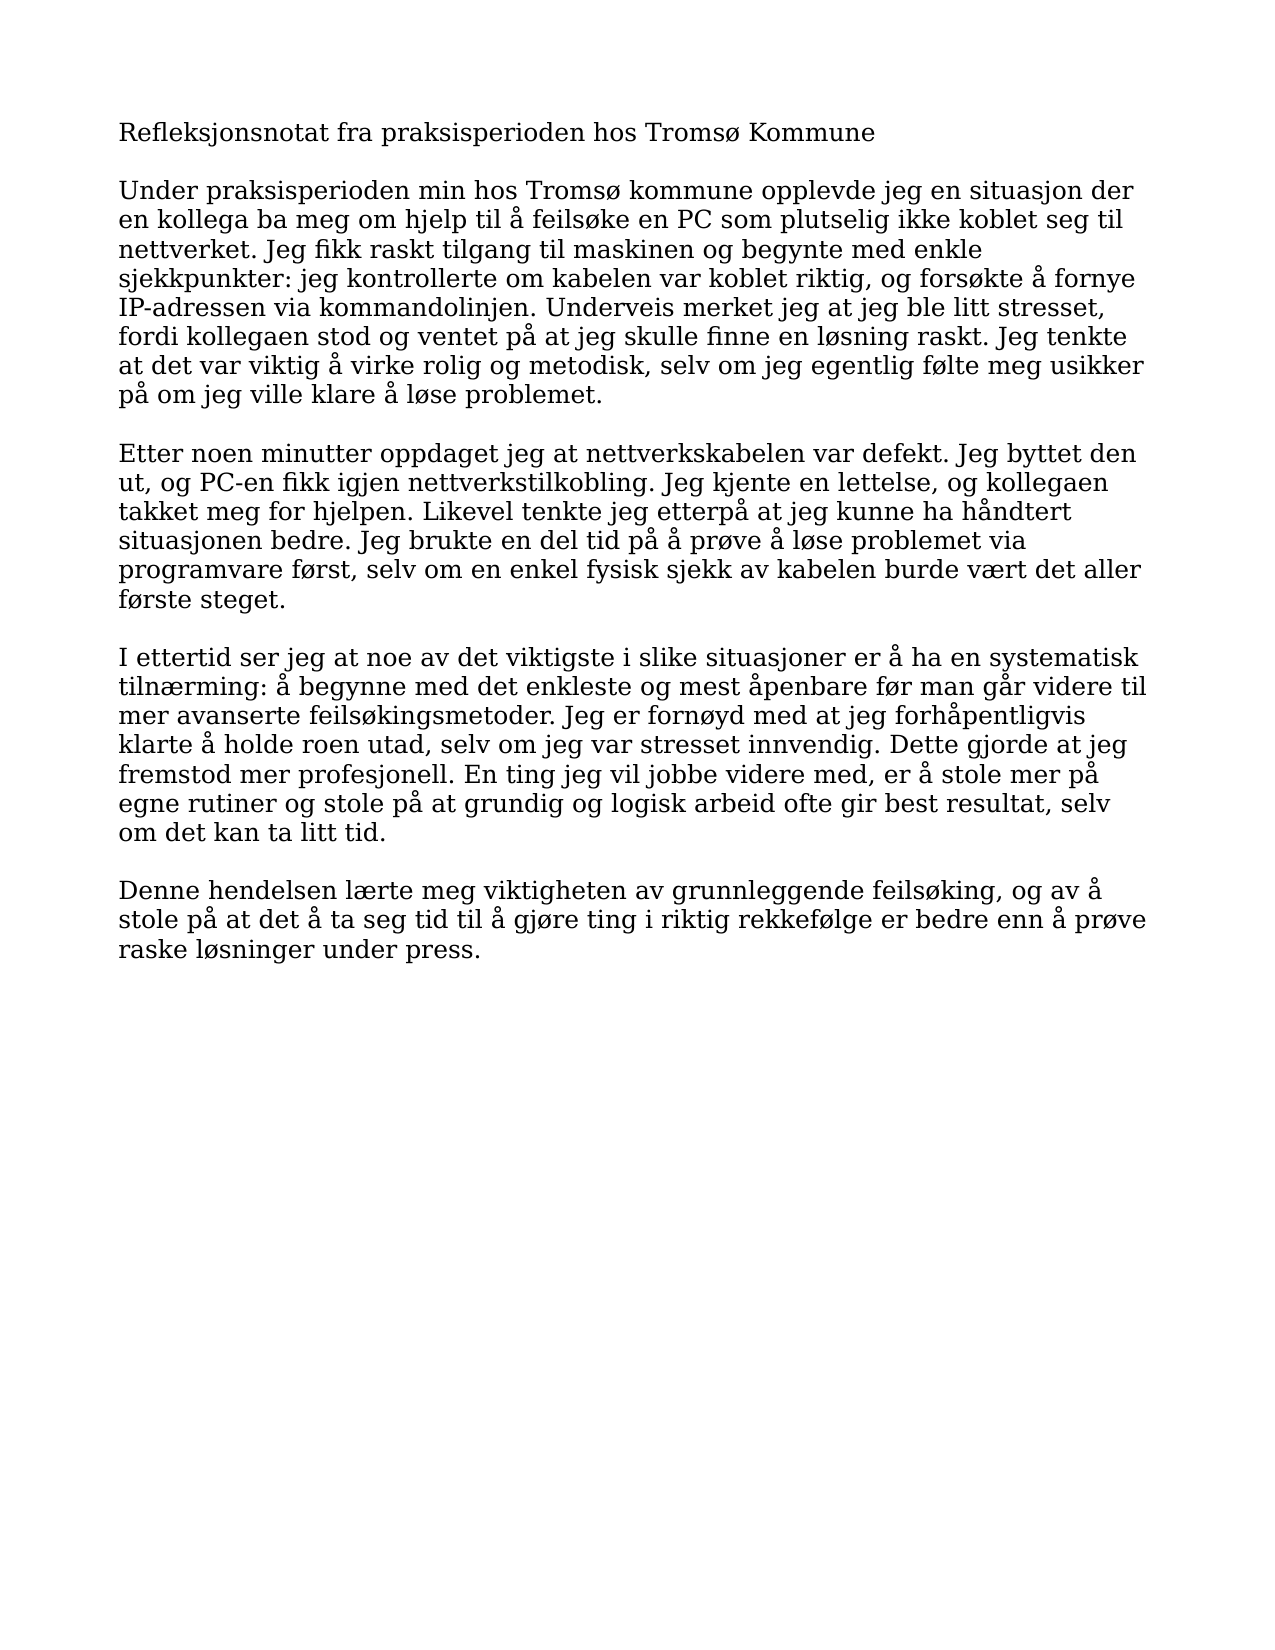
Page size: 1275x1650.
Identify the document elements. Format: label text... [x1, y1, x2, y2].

text Under praksisperioden min hos Tromsø kommune opplevde jeg en situasjon der en kollega ba meg om hjelp til å feilsøke en PC som plutselig ikke koblet seg til nettverket. Jeg fikk raskt tilgang til maskinen og begynte med enkle sjekkpunkter: jeg kontrollerte om kabelen var koblet riktig, og forsøkte å fornye IP-adressen via kommandolinjen. Underveis merket jeg at jeg ble litt stresset, fordi kollegaen stod og ventet på at jeg skulle finne en løsning raskt. Jeg tenkte at det var viktig å virke rolig og metodisk, selv om jeg egentlig følte meg usikker på om jeg ville klare å løse problemet. [118, 176, 1157, 410]
text Etter noen minutter oppdaget jeg at nettverkskabelen var defekt. Jeg byttet den ut, og PC-en fikk igjen nettverkstilkobling. Jeg kjente en lettelse, og kollegaen takket meg for hjelpen. Likevel tenkte jeg etterpå at jeg kunne ha håndtert situasjonen bedre. Jeg brukte en del tid på å prøve å løse problemet via programvare først, selv om en enkel fysisk sjekk av kabelen burde vært det aller første steget. [118, 439, 1157, 614]
text Refleksjonsnotat fra praksisperioden hos Tromsø Kommune [118, 118, 1157, 147]
text Denne hendelsen lærte meg viktigheten av grunnleggende feilsøking, og av å stole på at det å ta seg tid til å gjøre ting i riktig rekkefølge er bedre enn å prøve raske løsninger under press. [118, 876, 1157, 964]
text I ettertid ser jeg at noe av det viktigste i slike situasjoner er å ha en systematisk tilnærming: å begynne med det enkleste og mest åpenbare før man går videre til mer avanserte feilsøkingsmetoder. Jeg er fornøyd med at jeg forhåpentligvis klarte å holde roen utad, selv om jeg var stresset innvendig. Dette gjorde at jeg fremstod mer profesjonell. En ting jeg vil jobbe videre med, er å stole mer på egne rutiner og stole på at grundig og logisk arbeid ofte gir best resultat, selv om det kan ta litt tid. [118, 643, 1157, 847]
